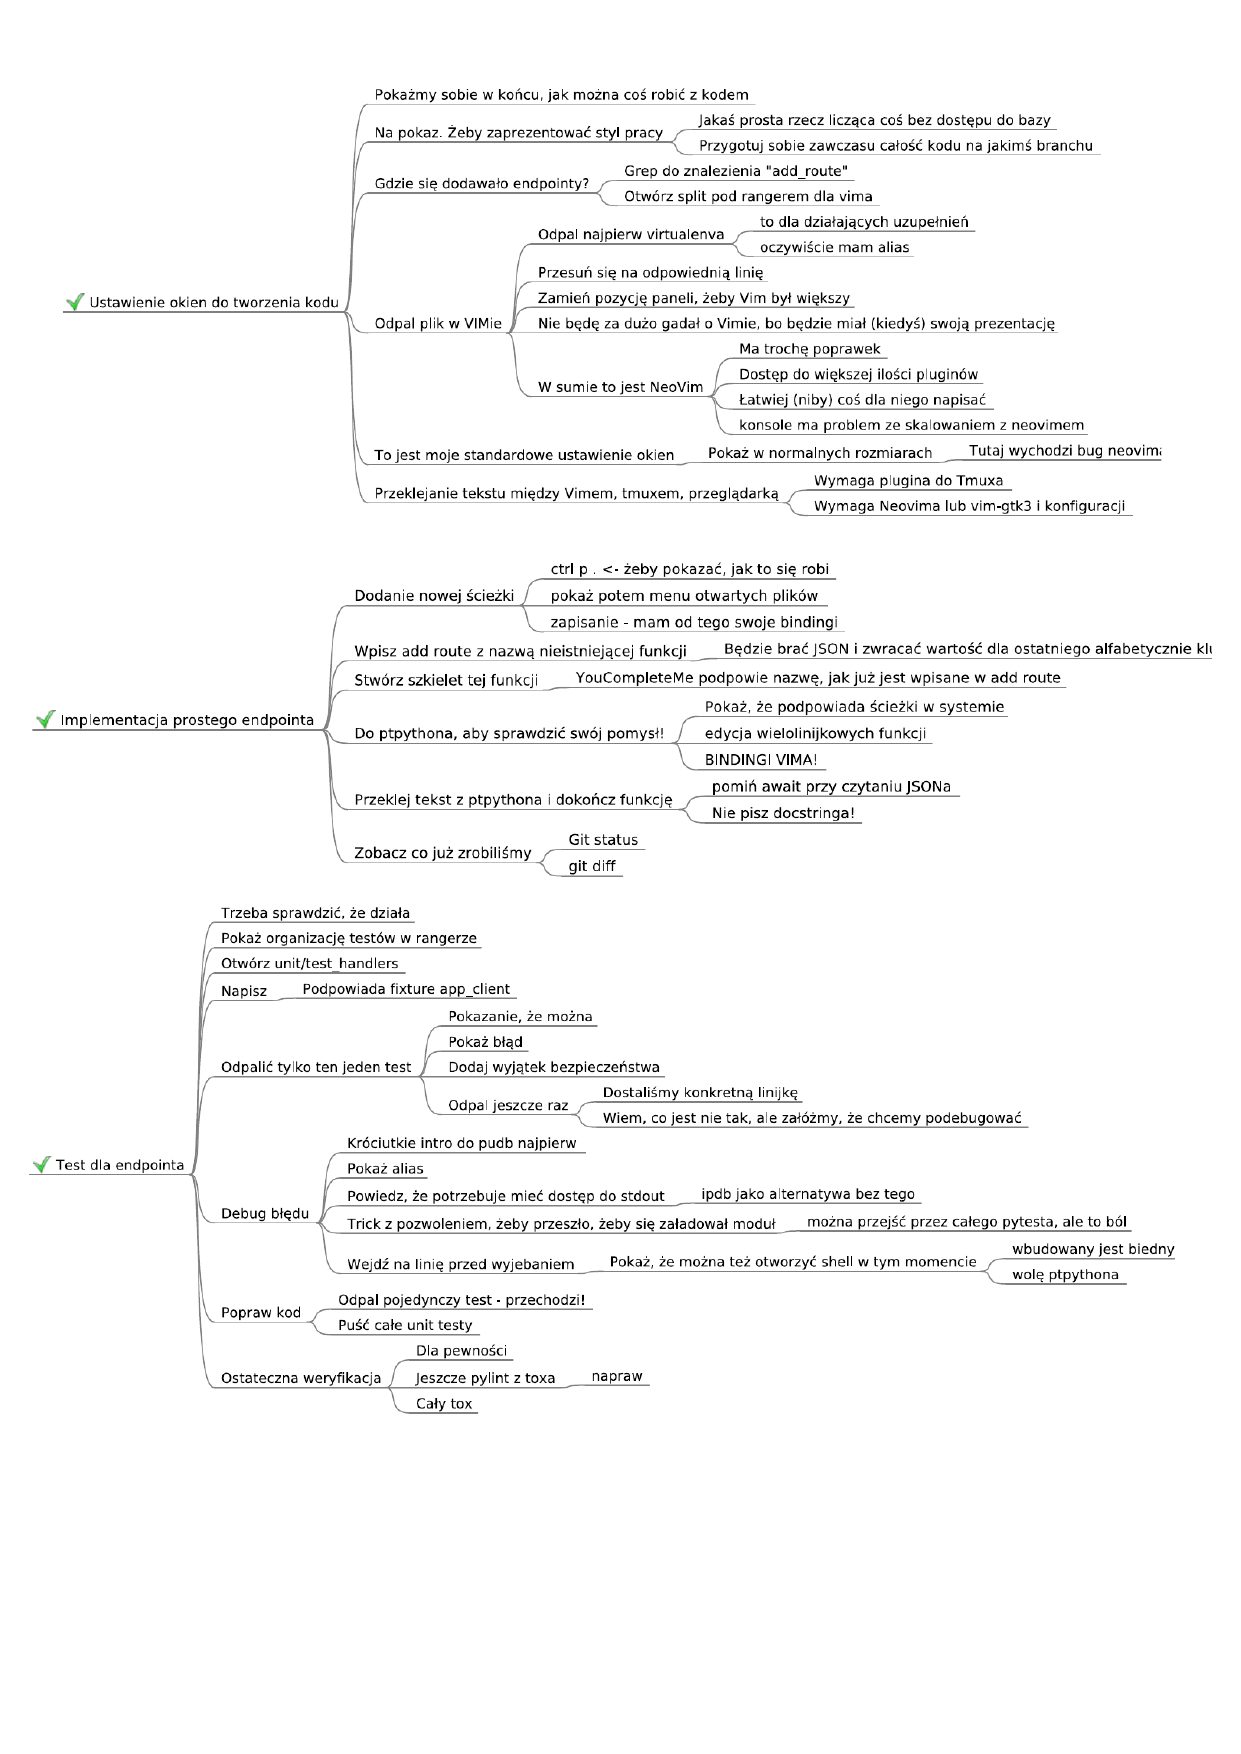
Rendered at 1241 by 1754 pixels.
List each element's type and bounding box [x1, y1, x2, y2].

picture [29, 906, 1175, 1418]
picture [32, 560, 1212, 892]
picture [63, 86, 1162, 524]
